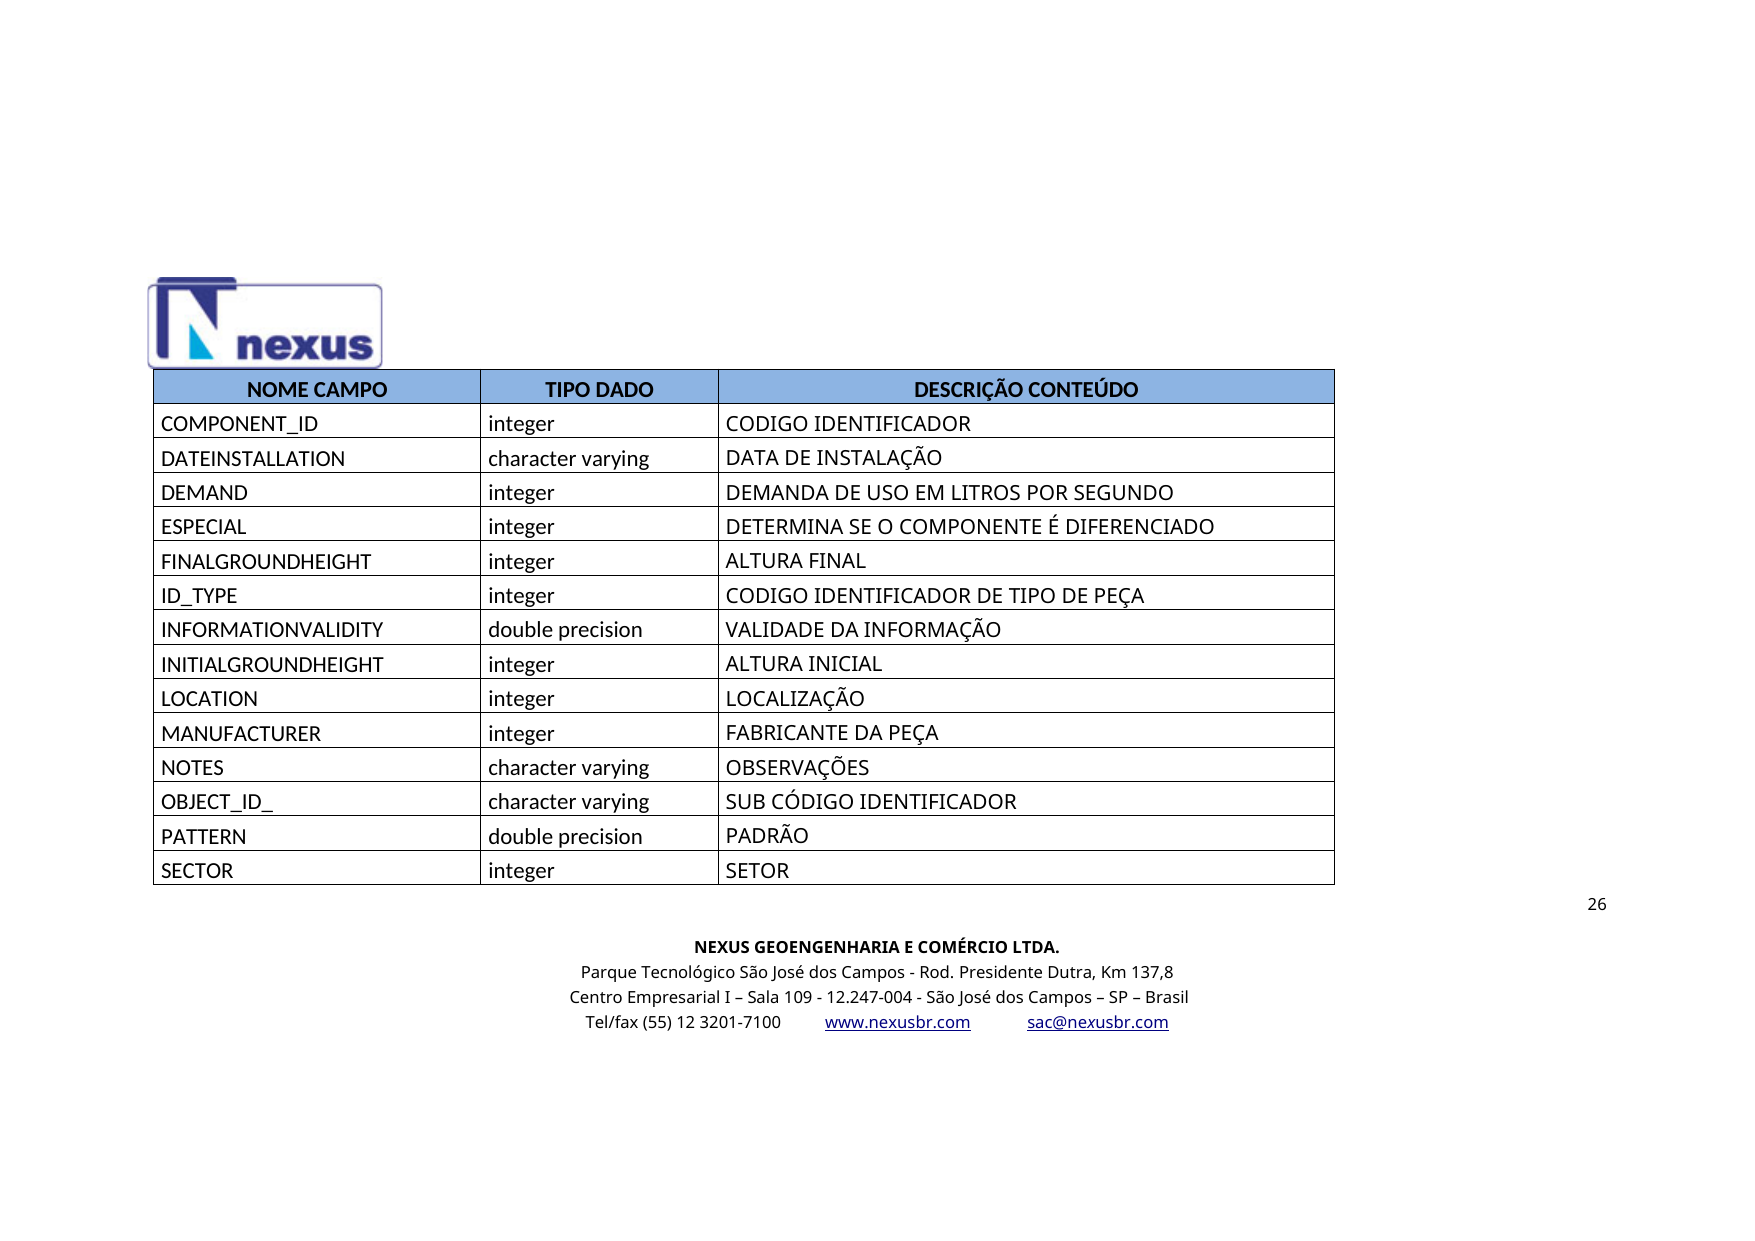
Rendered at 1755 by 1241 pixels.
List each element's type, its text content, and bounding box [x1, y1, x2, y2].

table_cell DATA DE INSTALAÇÃO [719, 438, 1334, 472]
table_cell VALIDADE DA INFORMAÇÃO [719, 610, 1334, 643]
table_cell character varying [481, 438, 718, 472]
table_cell OBJECT_ID_ [154, 782, 480, 815]
table_cell SETOR [719, 851, 1334, 884]
table_cell PADRÃO [719, 816, 1334, 850]
table_cell COMPONENT_ID [154, 404, 480, 437]
table_cell integer [481, 576, 718, 609]
table_cell MANUFACTURER [154, 713, 480, 747]
table_cell double precision [481, 816, 718, 850]
table_cell character varying [481, 782, 718, 815]
table_cell integer [481, 713, 718, 747]
table_cell INFORMATIONVALIDITY [154, 610, 480, 643]
table_cell ESPECIAL [154, 507, 480, 540]
table_cell integer [481, 679, 718, 712]
table_cell CODIGO IDENTIFICADOR [719, 404, 1334, 437]
table_cell OBSERVAÇÕES [719, 748, 1334, 781]
table_cell SUB CÓDIGO IDENTIFICADOR [719, 782, 1334, 815]
table_cell double precision [481, 610, 718, 643]
table_cell PATTERN [154, 816, 480, 850]
table_cell LOCALIZAÇÃO [719, 679, 1334, 712]
table_cell ALTURA FINAL [719, 541, 1334, 575]
table_cell LOCATION [154, 679, 480, 712]
table_cell integer [481, 404, 718, 437]
table_cell integer [481, 645, 718, 678]
table_cell INITIALGROUNDHEIGHT [154, 645, 480, 678]
table_cell SECTOR [154, 851, 480, 884]
table_cell character varying [481, 748, 718, 781]
table_cell DEMANDA DE USO EM LITROS POR SEGUNDO [719, 473, 1334, 506]
table_cell integer [481, 507, 718, 540]
table_cell DETERMINA SE O COMPONENTE É DIFERENCIADO [719, 507, 1334, 540]
table_cell FINALGROUNDHEIGHT [154, 541, 480, 575]
table_cell ALTURA INICIAL [719, 645, 1334, 678]
table_cell DEMAND [154, 473, 480, 506]
table_cell DESCRIÇÃO CONTEÚDO [719, 370, 1334, 403]
table_cell NOTES [154, 748, 480, 781]
table_cell FABRICANTE DA PEÇA [719, 713, 1334, 747]
table_cell NOME CAMPO [154, 370, 480, 403]
table_cell TIPO DADO [481, 370, 718, 403]
table_cell integer [481, 851, 718, 884]
table_cell CODIGO IDENTIFICADOR DE TIPO DE PEÇA [719, 576, 1334, 609]
table_cell DATEINSTALLATION [154, 438, 480, 472]
table_cell ID_TYPE [154, 576, 480, 609]
table_cell integer [481, 541, 718, 575]
table_cell integer [481, 473, 718, 506]
